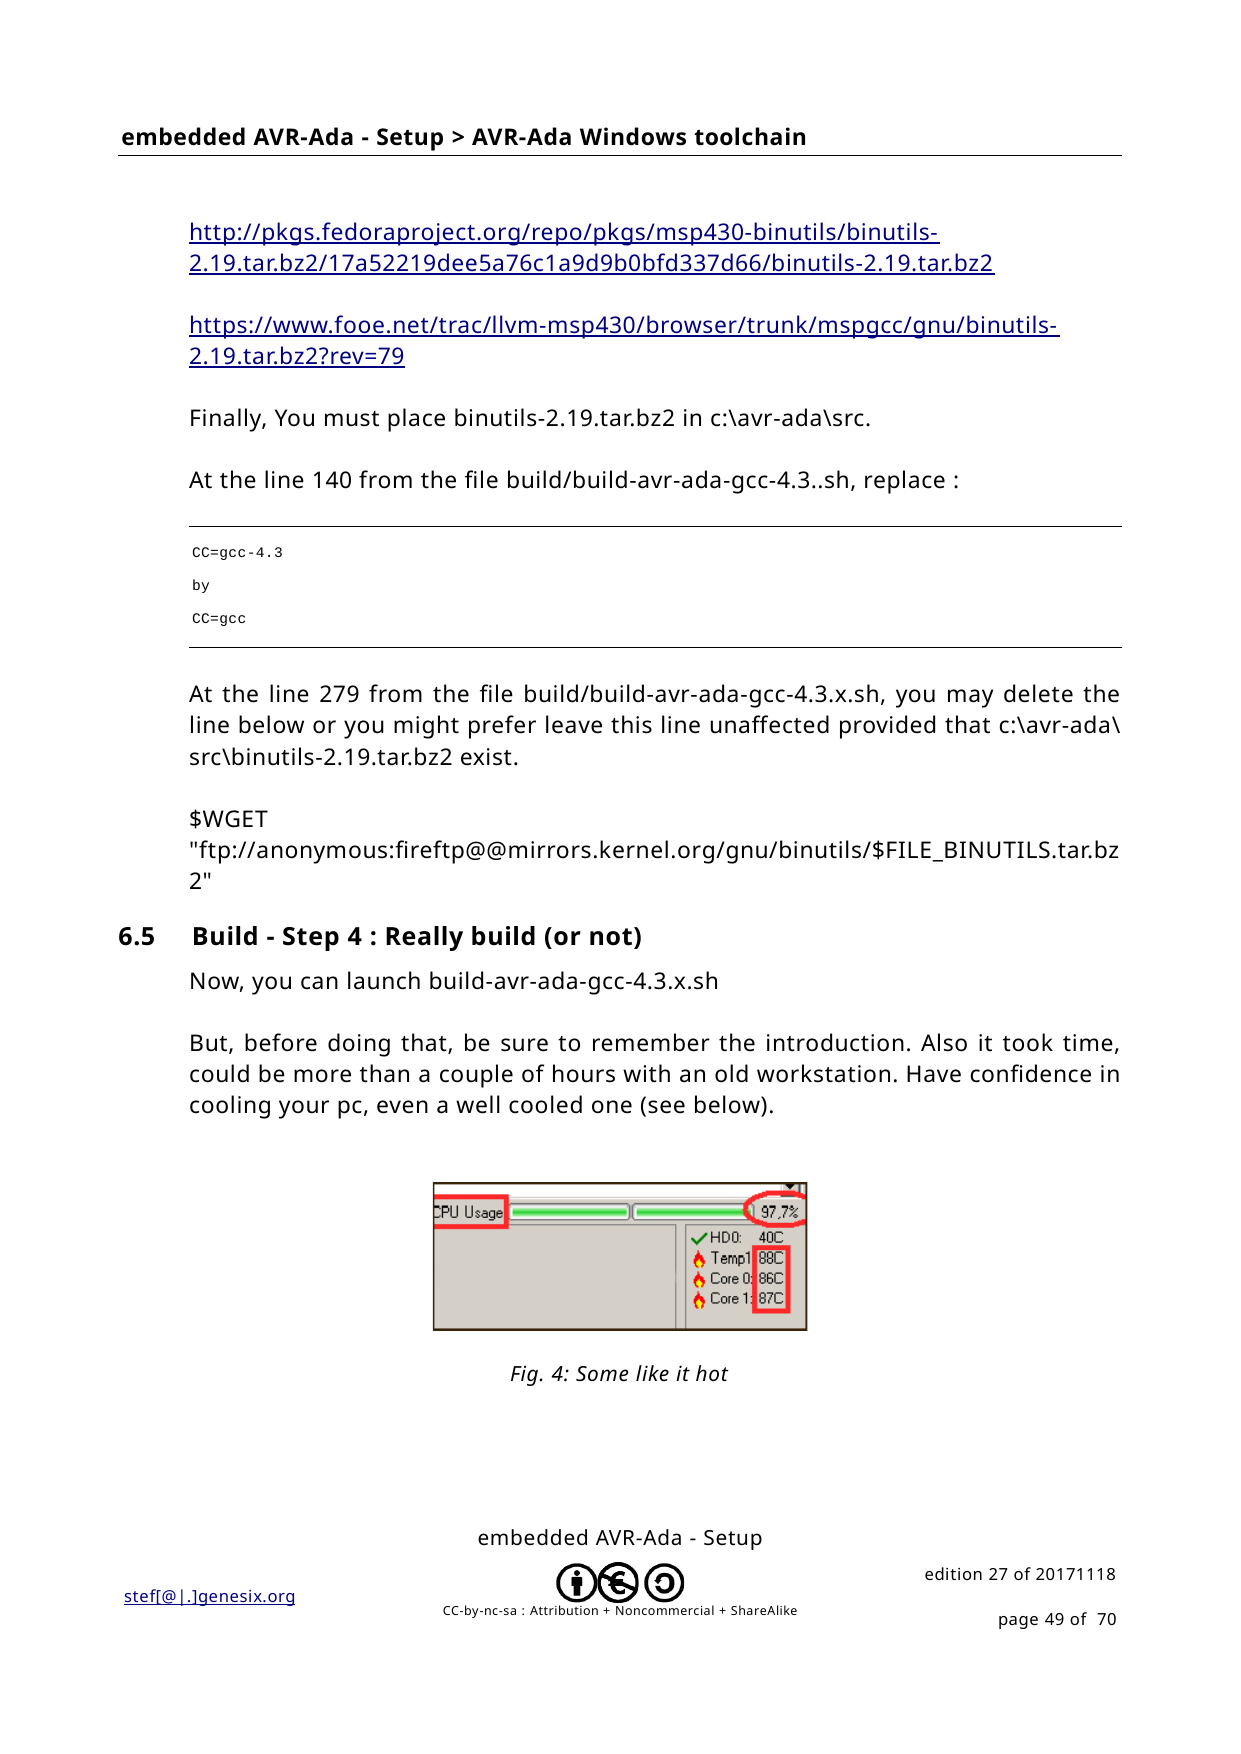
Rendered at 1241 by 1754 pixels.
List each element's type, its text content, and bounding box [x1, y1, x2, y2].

picture [643, 1562, 685, 1603]
text https://www.fooe.net/trac/llvm-msp430/browser/trunk/mspgcc/gnu/binutils-2.19.tar.bz2?rev=79 [189, 309, 1122, 371]
subtitle Build - Step 4 : Really build (or not) [118, 919, 1122, 953]
text At the line 279 from the file build/build-avr-ada-gcc-4.3.x.sh, you may delete the line below or you might prefer leave this line unaffected provided that c:\avr-ada\src\binutils-2.19.tar.bz2 exist. [189, 678, 1122, 771]
text $WGET "ftp://anonymous:fireftp@@mirrors.kernel.org/gnu/binutils/$FILE_BINUTILS.tar.bz2" [189, 802, 1122, 896]
text Finally, You must place binutils-2.19.tar.bz2 in c:\avr-ada\src. [189, 402, 1122, 433]
picture [432, 1182, 808, 1331]
list by [189, 575, 1122, 595]
text http://pkgs.fedoraproject.org/repo/pkgs/msp430-binutils/binutils-2.19.tar.bz2/17a52219dee5a76c1a9d9b0bfd337d66/binutils-2.19.tar.bz2 [189, 216, 1122, 278]
list CC=gcc-4.3 [189, 527, 1122, 562]
text Fig. 4: Some like it hot [433, 1331, 807, 1388]
text Now, you can launch build-avr-ada-gcc-4.3.x.sh [189, 965, 1122, 996]
picture [555, 1562, 639, 1603]
text At the line 140 from the file build/build-avr-ada-gcc-4.3..sh, replace : [189, 464, 1122, 495]
text But, before doing that, be sure to remember the introduction. Also it took time, could be more than a couple of hours with an old workstation. Have confidence in cooling your pc, even a well cooled one (see below). [189, 1027, 1122, 1120]
list CC=gcc [189, 608, 1122, 647]
